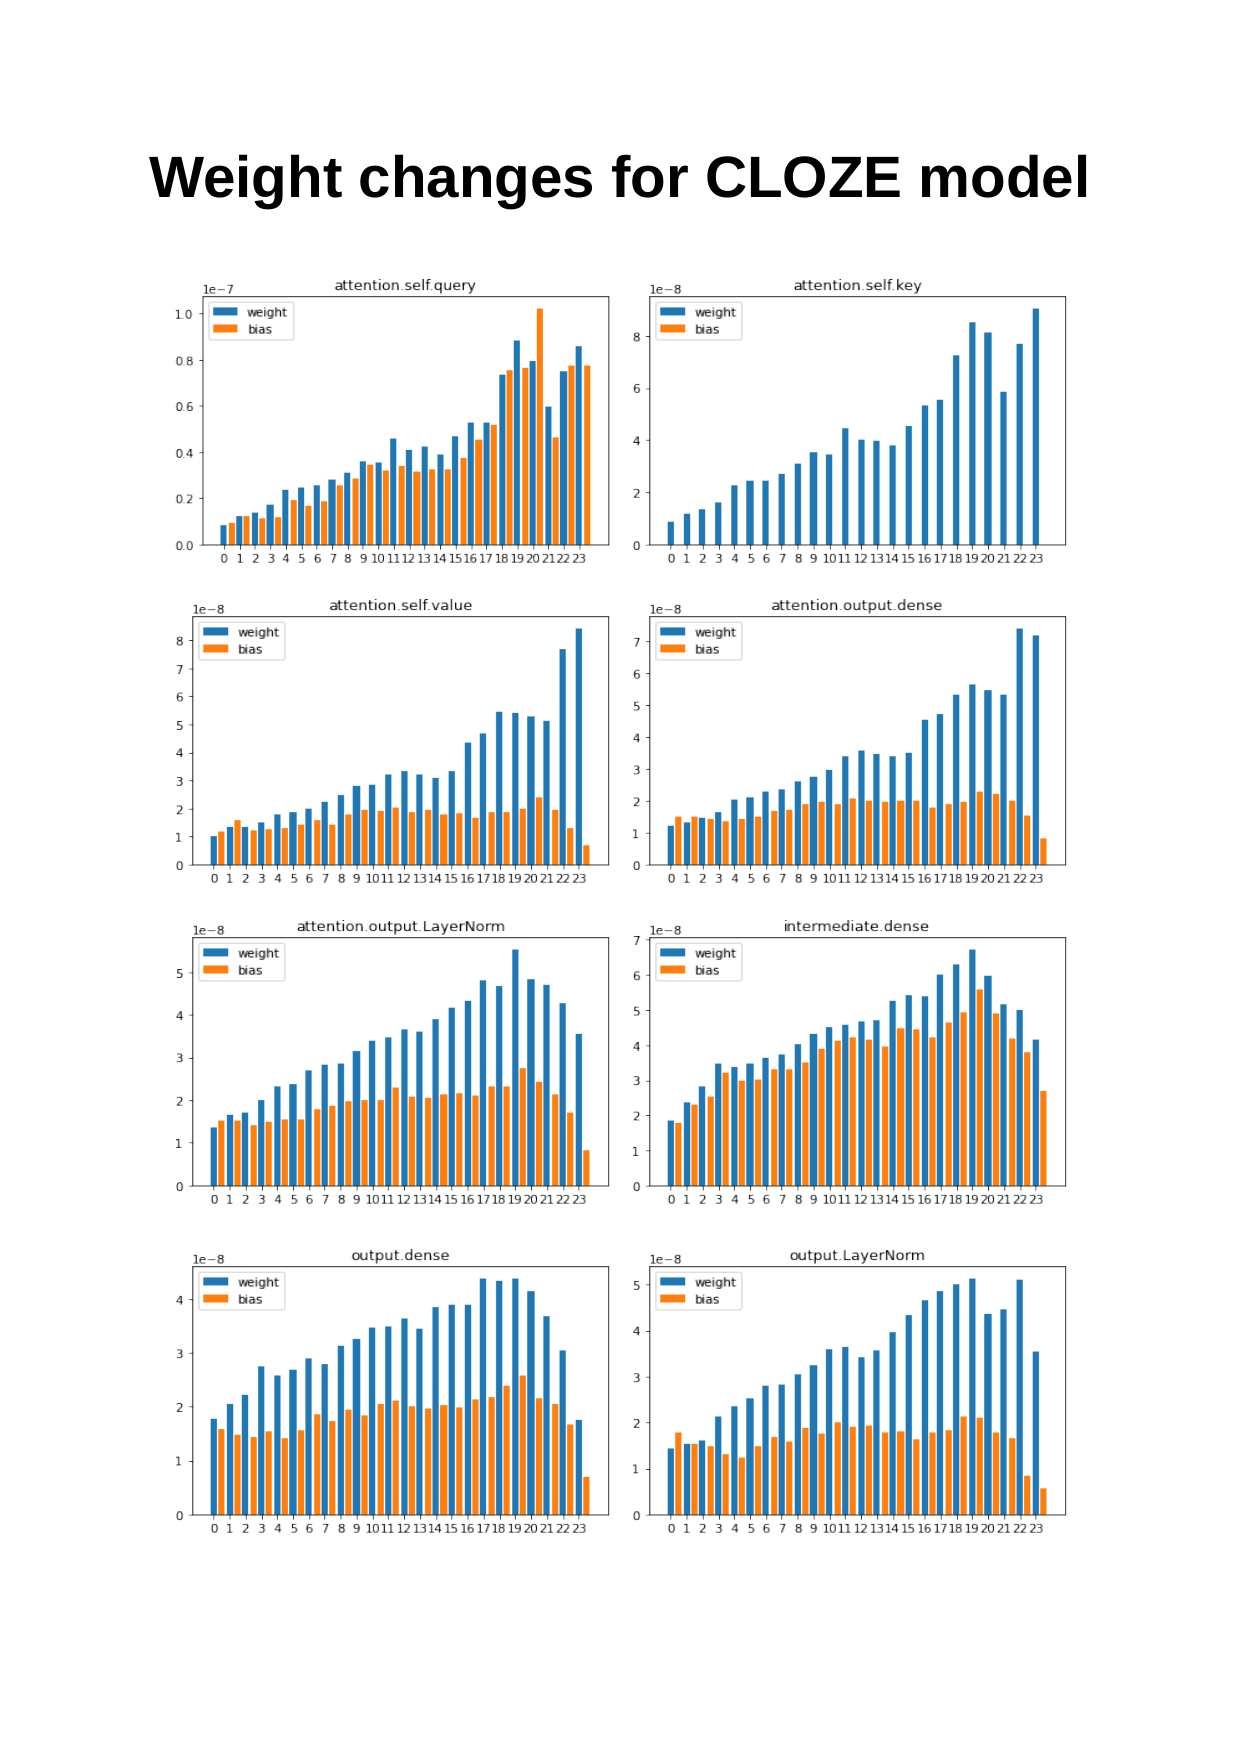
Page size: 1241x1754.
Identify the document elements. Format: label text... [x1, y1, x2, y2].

picture [623, 271, 1074, 572]
picture [623, 912, 1074, 1213]
picture [623, 592, 1074, 892]
picture [623, 1241, 1074, 1542]
picture [167, 271, 617, 572]
title Weight changes for CLOZE model [118, 143, 1122, 210]
picture [167, 1241, 617, 1542]
picture [167, 912, 617, 1213]
picture [167, 592, 617, 892]
